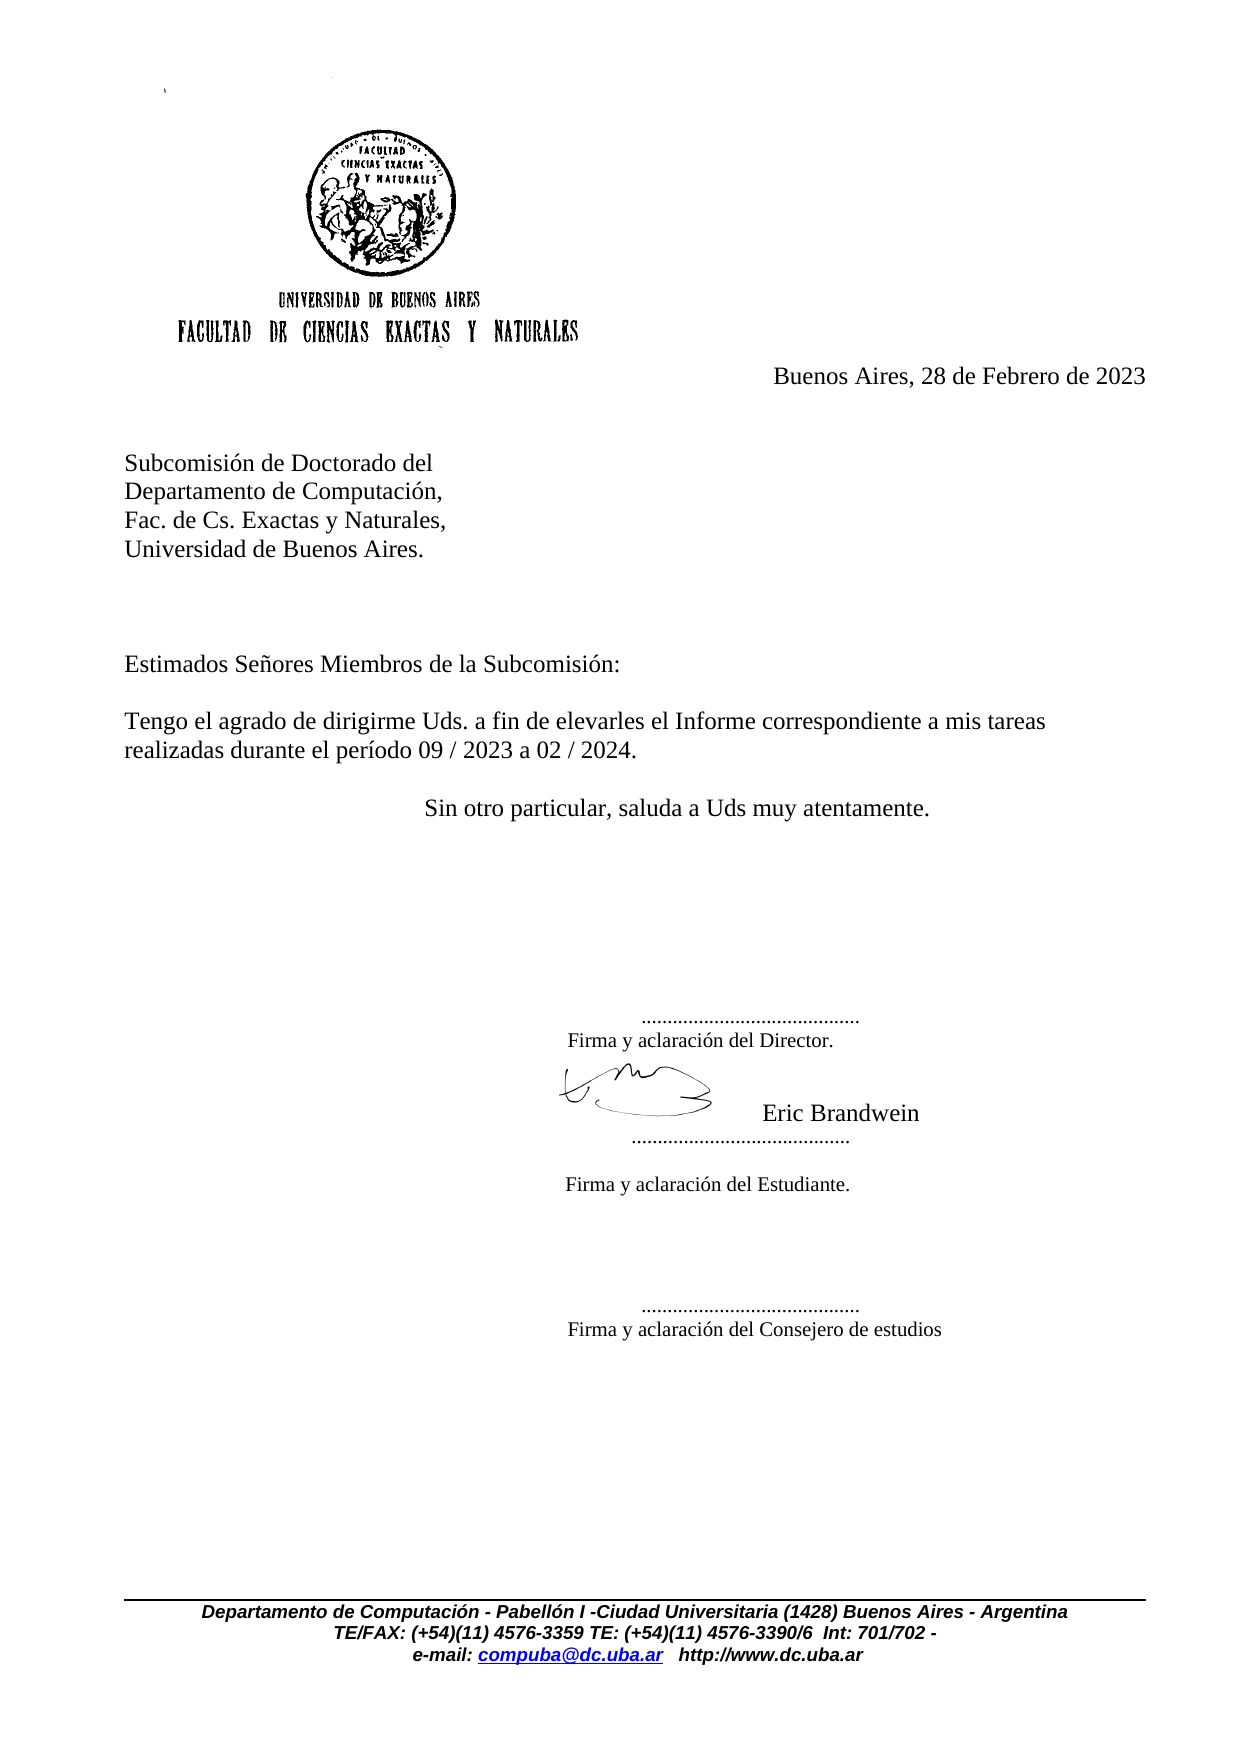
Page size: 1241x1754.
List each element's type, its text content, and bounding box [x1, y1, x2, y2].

picture [542, 1056, 742, 1136]
text .......................................... [124, 1124, 1146, 1148]
text Buenos Aires, 28 de Febrero de 2023 [724, 361, 1146, 390]
text Tengo el agrado de dirigirme Uds. a fin de elevarles el Informe correspondiente a mis tareas realizadas durante el período 09 / 2023 a 02 / 2024. [124, 706, 1146, 764]
text .......................................... [124, 1004, 1146, 1028]
text Firma y aclaración del Consejero de estudios [124, 1317, 1146, 1341]
text Subcomisión de Doctorado del [124, 448, 1146, 476]
text Sin otro particular, saluda a Uds muy atentamente. [349, 793, 1146, 821]
text Fac. de Cs. Exactas y Naturales, [124, 505, 1146, 534]
text .......................................... [124, 1293, 1146, 1317]
text Universidad de Buenos Aires. [124, 534, 1146, 563]
picture [124, 75, 628, 362]
text Departamento de Computación, [124, 476, 1146, 505]
text Estimados Señores Miembros de la Subcomisión: [124, 649, 1146, 678]
text Firma y aclaración del Estudiante. [124, 1172, 1146, 1196]
text Firma y aclaración del Director. [124, 1028, 1146, 1052]
